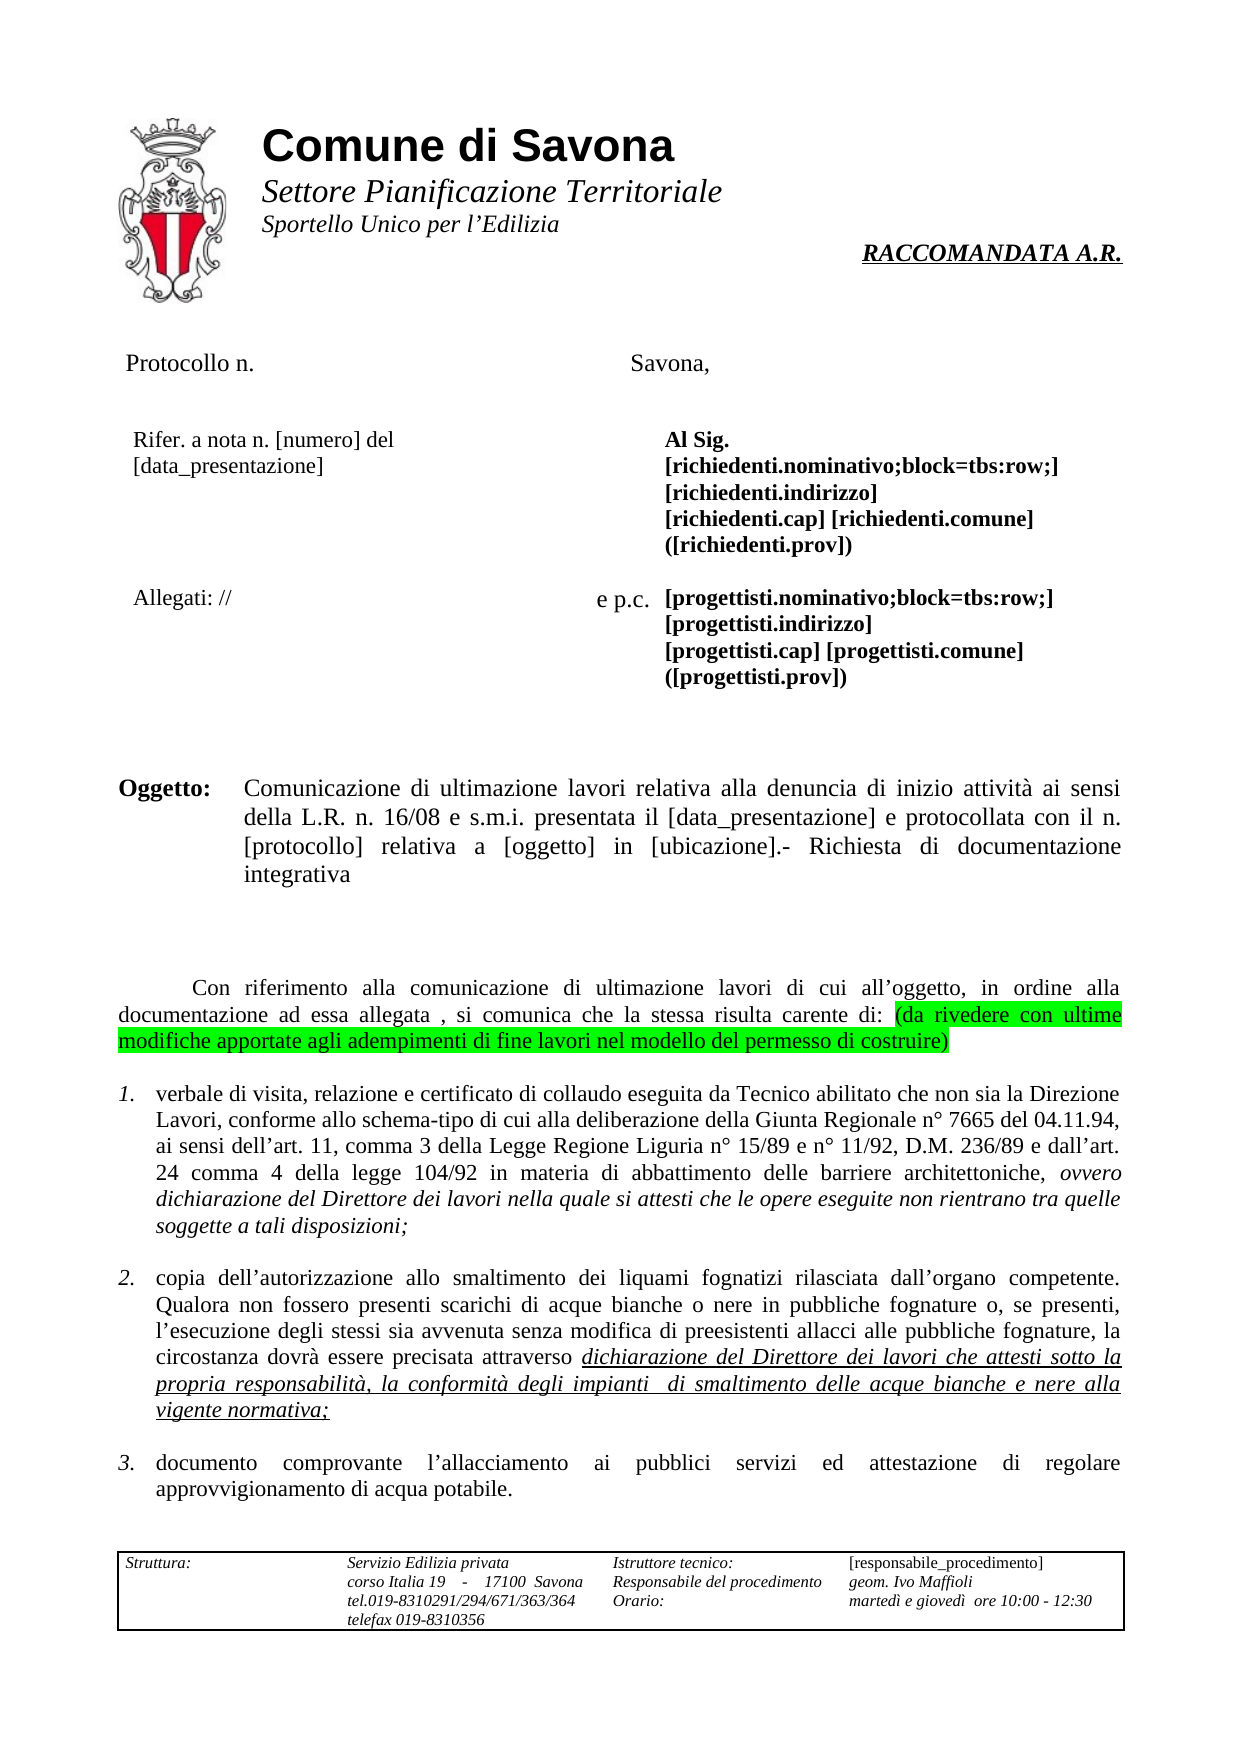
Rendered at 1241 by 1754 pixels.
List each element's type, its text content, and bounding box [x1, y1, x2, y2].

table_cell Allegati: // [126, 584, 484, 716]
text Con riferimento alla comunicazione di ultimazione lavori di cui all’oggetto, in ordine alla documentazione ad essa allegata , si comunica che la stessa risulta carente di: (da rivedere con ultime modifiche apportate agli adempimenti di fine lavori nel modello del permesso di costruire) [118, 974, 1122, 1053]
table_header Al Sig. [richiedenti.nominativo;block=tbs:row;] [richiedenti.indirizzo] [richiedenti.cap] [richiedenti.comune] ([richiedenti.prov]) [657, 426, 1119, 584]
list documento comprovante l’allacciamento ai pubblici servizi ed attestazione di regolare approvvigionamento di acqua potabile. [118, 1449, 1122, 1502]
picture [118, 118, 227, 303]
text RACCOMANDATA A.R. [227, 238, 1122, 267]
table_header Protocollo n. [118, 348, 623, 378]
text Comune di Savona [227, 118, 1122, 171]
table_header [485, 426, 657, 584]
table_cell [progettisti.nominativo;block=tbs:row;] [progettisti.indirizzo] [progettisti.cap] [progettisti.comune] ([progettisti.prov]) [657, 584, 1119, 716]
table_header Oggetto: [111, 773, 236, 888]
table_header Savona, [623, 348, 1127, 378]
text Sportello Unico per l’Edilizia [227, 209, 1122, 238]
table_cell e p.c. [485, 584, 657, 716]
table_header Rifer. a nota n. [numero] del [data_presentazione] [126, 426, 484, 584]
list verbale di visita, relazione e certificato di collaudo eseguita da Tecnico abilitato che non sia la Direzione Lavori, conforme allo schema-tipo di cui alla deliberazione della Giunta Regionale n° 7665 del 04.11.94, ai sensi dell’art. 11, comma 3 della Legge Regione Liguria n° 15/89 e n° 11/92, D.M. 236/89 e dall’art. 24 comma 4 della legge 104/92 in materia di abbattimento delle barriere architettoniche, ovvero dichiarazione del Direttore dei lavori nella quale si attesti che le opere eseguite non rientrano tra quelle soggette a tali disposizioni; [118, 1080, 1122, 1238]
table_header Comunicazione di ultimazione lavori relativa alla denuncia di inizio attività ai sensi della L.R. n. 16/08 e s.m.i. presentata il [data_presentazione] e protocollata con il n. [protocollo] relativa a [oggetto] in [ubicazione].- Richiesta di documentazione integrativa [236, 773, 1129, 888]
list copia dell’autorizzazione allo smaltimento dei liquami fognatizi rilasciata dall’organo competente. Qualora non fossero presenti scarichi di acque bianche o nere in pubbliche fognature o, se presenti, l’esecuzione degli stessi sia avvenuta senza modifica di preesistenti allacci alle pubbliche fognature, la circostanza dovrà essere precisata attraverso dichiarazione del Direttore dei lavori che attesti sotto la propria responsabilità, la conformità degli impianti di smaltimento delle acque bianche e nere alla vigente normativa; [118, 1264, 1122, 1422]
text Settore Pianificazione Territoriale [227, 171, 1122, 209]
